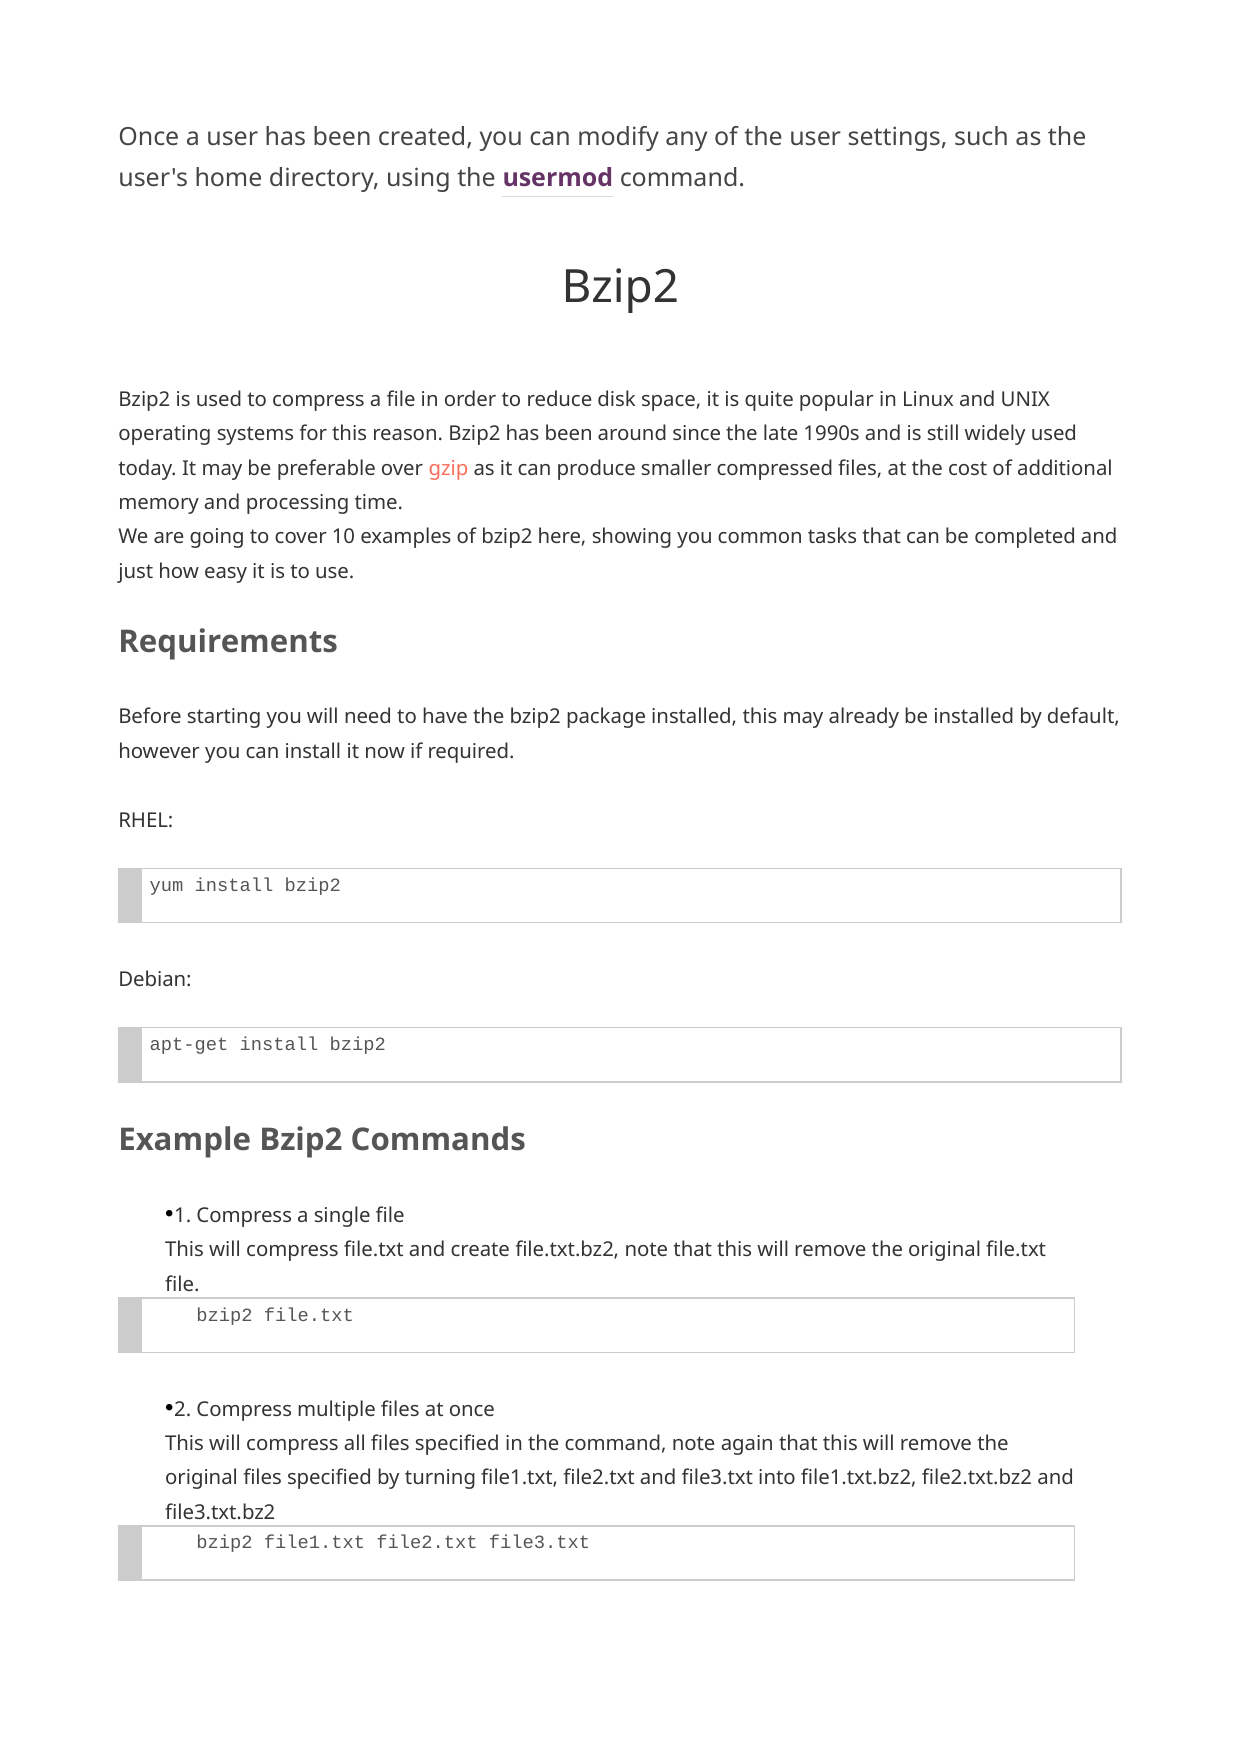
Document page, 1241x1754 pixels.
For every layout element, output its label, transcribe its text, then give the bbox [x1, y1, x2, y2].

list bzip2 file1.txt file2.txt file3.txt [142, 1527, 1074, 1579]
list bzip2 file.txt [142, 1299, 1074, 1352]
subtitle Requirements [118, 618, 1122, 661]
text RHEL: [118, 799, 1122, 833]
text We are going to cover 10 examples of bzip2 here, showing you common tasks that can be completed and just how easy it is to use. [118, 515, 1122, 584]
text Bzip2 is used to compress a file in order to reduce disk space, it is quite popular in Linux and UNIX operating systems for this reason. Bzip2 has been around since the late 1990s and is still widely used today. It may be preferable over gzip as it can produce smaller compressed files, at the cost of additional memory and processing time. [118, 378, 1122, 515]
text apt-get install bzip2 [142, 1028, 1120, 1081]
text Once a user has been created, you can modify any of the user settings, such as the user's home directory, using the usermod command. [118, 118, 1122, 197]
text yum install bzip2 [142, 869, 1120, 922]
list 2. Compress multiple files at once This will compress all files specified in the command, note again that this will remove the original files specified by turning file1.txt, file2.txt and file3.txt into file1.txt.bz2, file2.txt.bz2 and file3.txt.bz2 [118, 1387, 1075, 1525]
list 1. Compress a single file This will compress file.txt and create file.txt.bz2, note that this will remove the original file.txt file. [118, 1194, 1075, 1297]
text Bzip2 [118, 253, 1122, 316]
subtitle Example Bzip2 Commands [118, 1117, 1122, 1159]
text Before starting you will need to have the bzip2 package installed, this may already be installed by default, however you can install it now if required. [118, 696, 1122, 764]
text Debian: [118, 958, 1122, 992]
